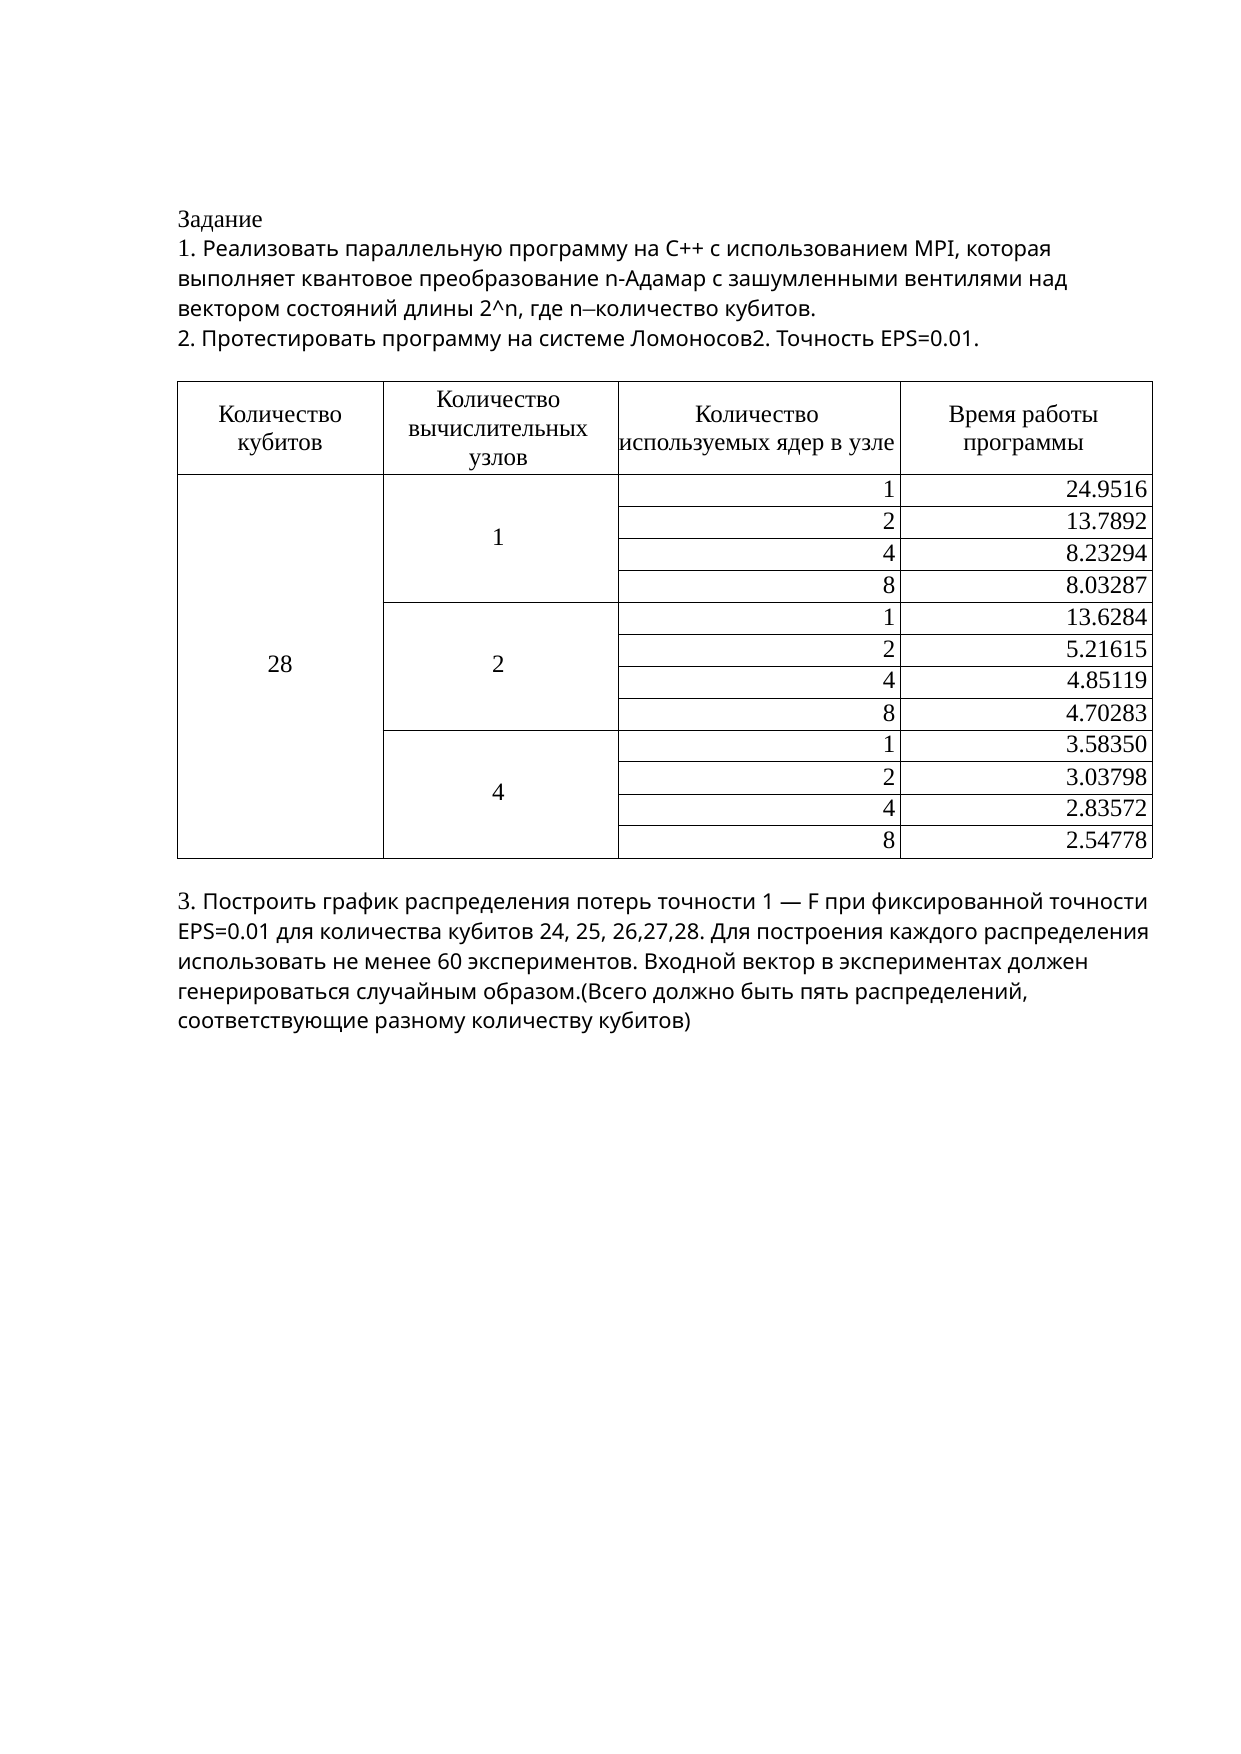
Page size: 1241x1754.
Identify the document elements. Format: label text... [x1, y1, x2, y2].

table_cell 2 [384, 603, 618, 729]
table_cell 4 [619, 539, 900, 569]
table_header Время работы программы [901, 382, 1152, 474]
table_cell 8 [619, 699, 900, 729]
table_cell 4.85119 [901, 667, 1152, 697]
table_cell 4 [384, 731, 618, 857]
table_cell 1 [619, 475, 900, 506]
table_header Количество вычислительных узлов [384, 382, 618, 474]
table_cell 2 [619, 762, 900, 793]
table_cell 2.83572 [901, 795, 1152, 825]
table_cell 13.6284 [901, 603, 1152, 633]
table_cell 28 [178, 475, 383, 857]
table_cell 3.58350 [901, 731, 1152, 761]
text 2. Протестировать программу на системе Ломоносов2. Точность EPS=0.01. [177, 322, 1152, 352]
table_cell 1 [619, 731, 900, 761]
table_cell 2.54778 [901, 826, 1152, 857]
table_cell 4 [619, 795, 900, 825]
table_cell 5.21615 [901, 635, 1152, 666]
table_cell 2 [619, 635, 900, 666]
text 1. Реализовать параллельную программу на С++ с использованием MPI, которая выполняет квантовое преобразование n-Адамар с зашумленными вентилями над вектором состояний длины 2^n, где n–количество кубитов. [177, 233, 1152, 322]
table_header Количество кубитов [178, 382, 383, 474]
table_cell 24.9516 [901, 475, 1152, 506]
table_cell 2 [619, 507, 900, 538]
table_cell 8 [619, 571, 900, 602]
table_cell 4 [619, 667, 900, 697]
table_cell 1 [619, 603, 900, 633]
table_header Количество используемых ядер в узле [619, 382, 900, 474]
text 3. Построить график распределения потерь точности 1 — F при фиксированной точности EPS=0.01 для количества кубитов 24, 25, 26,27,28. Для построения каждого распределения использовать не менее 60 экспериментов. Входной вектор в экспериментах должен генерироваться случайным образом.(Всего должно быть пять распределений, соответствующие разному количеству кубитов) [177, 886, 1152, 1035]
table_cell 8 [619, 826, 900, 857]
table_cell 8.03287 [901, 571, 1152, 602]
table_cell 1 [384, 475, 618, 602]
table_cell 8.23294 [901, 539, 1152, 569]
table_cell 13.7892 [901, 507, 1152, 538]
table_cell 4.70283 [901, 699, 1152, 729]
text Задание [177, 204, 1152, 233]
table_cell 3.03798 [901, 762, 1152, 793]
